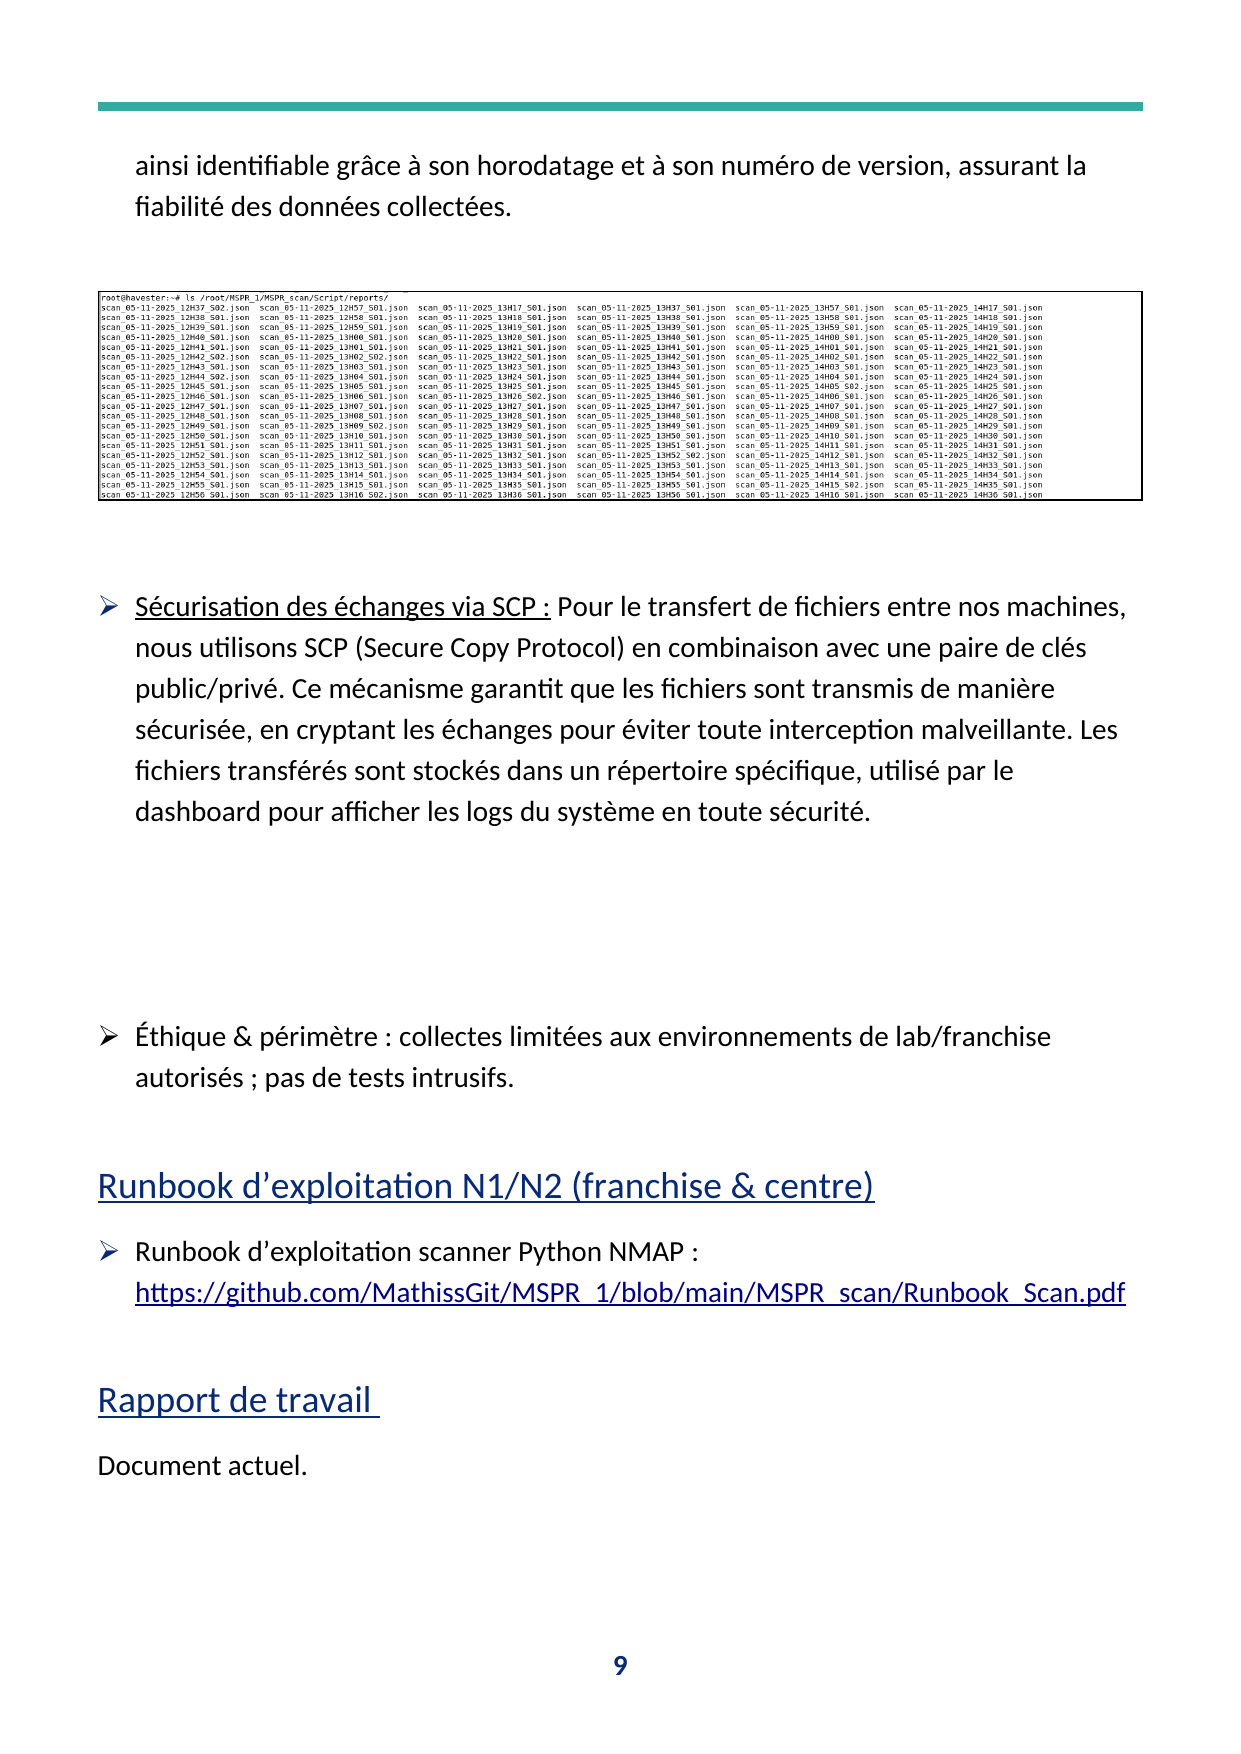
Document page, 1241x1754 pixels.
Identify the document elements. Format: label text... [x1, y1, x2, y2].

text Document actuel. [97, 1447, 1143, 1483]
subtitle Runbook d’exploitation N1/N2 (franchise & centre) [97, 1162, 1143, 1208]
list ainsi identifiable grâce à son horodatage et à son numéro de version, assurant la fiabilité des données collectées. [97, 147, 1143, 223]
list Runbook d’exploitation scanner Python NMAP : https://github.com/MathissGit/MSPR_1/blob/main/MSPR_scan/Runbook_Scan.pdf [97, 1233, 1143, 1309]
list Sécurisation des échanges via SCP : Pour le transfert de fichiers entre nos machines, nous utilisons SCP (Secure Copy Protocol) en combinaison avec une paire de clés public/privé. Ce mécanisme garantit que les fichiers sont transmis de manière sécurisée, en cryptant les échanges pour éviter toute interception malveillante. Les fichiers transférés sont stockés dans un répertoire spécifique, utilisé par le dashboard pour afficher les logs du système en toute sécurité. [97, 588, 1143, 828]
subtitle Rapport de travail [97, 1376, 1143, 1422]
list Éthique & périmètre : collectes limitées aux environnements de lab/franchise autorisés ; pas de tests intrusifs. [97, 1018, 1143, 1095]
